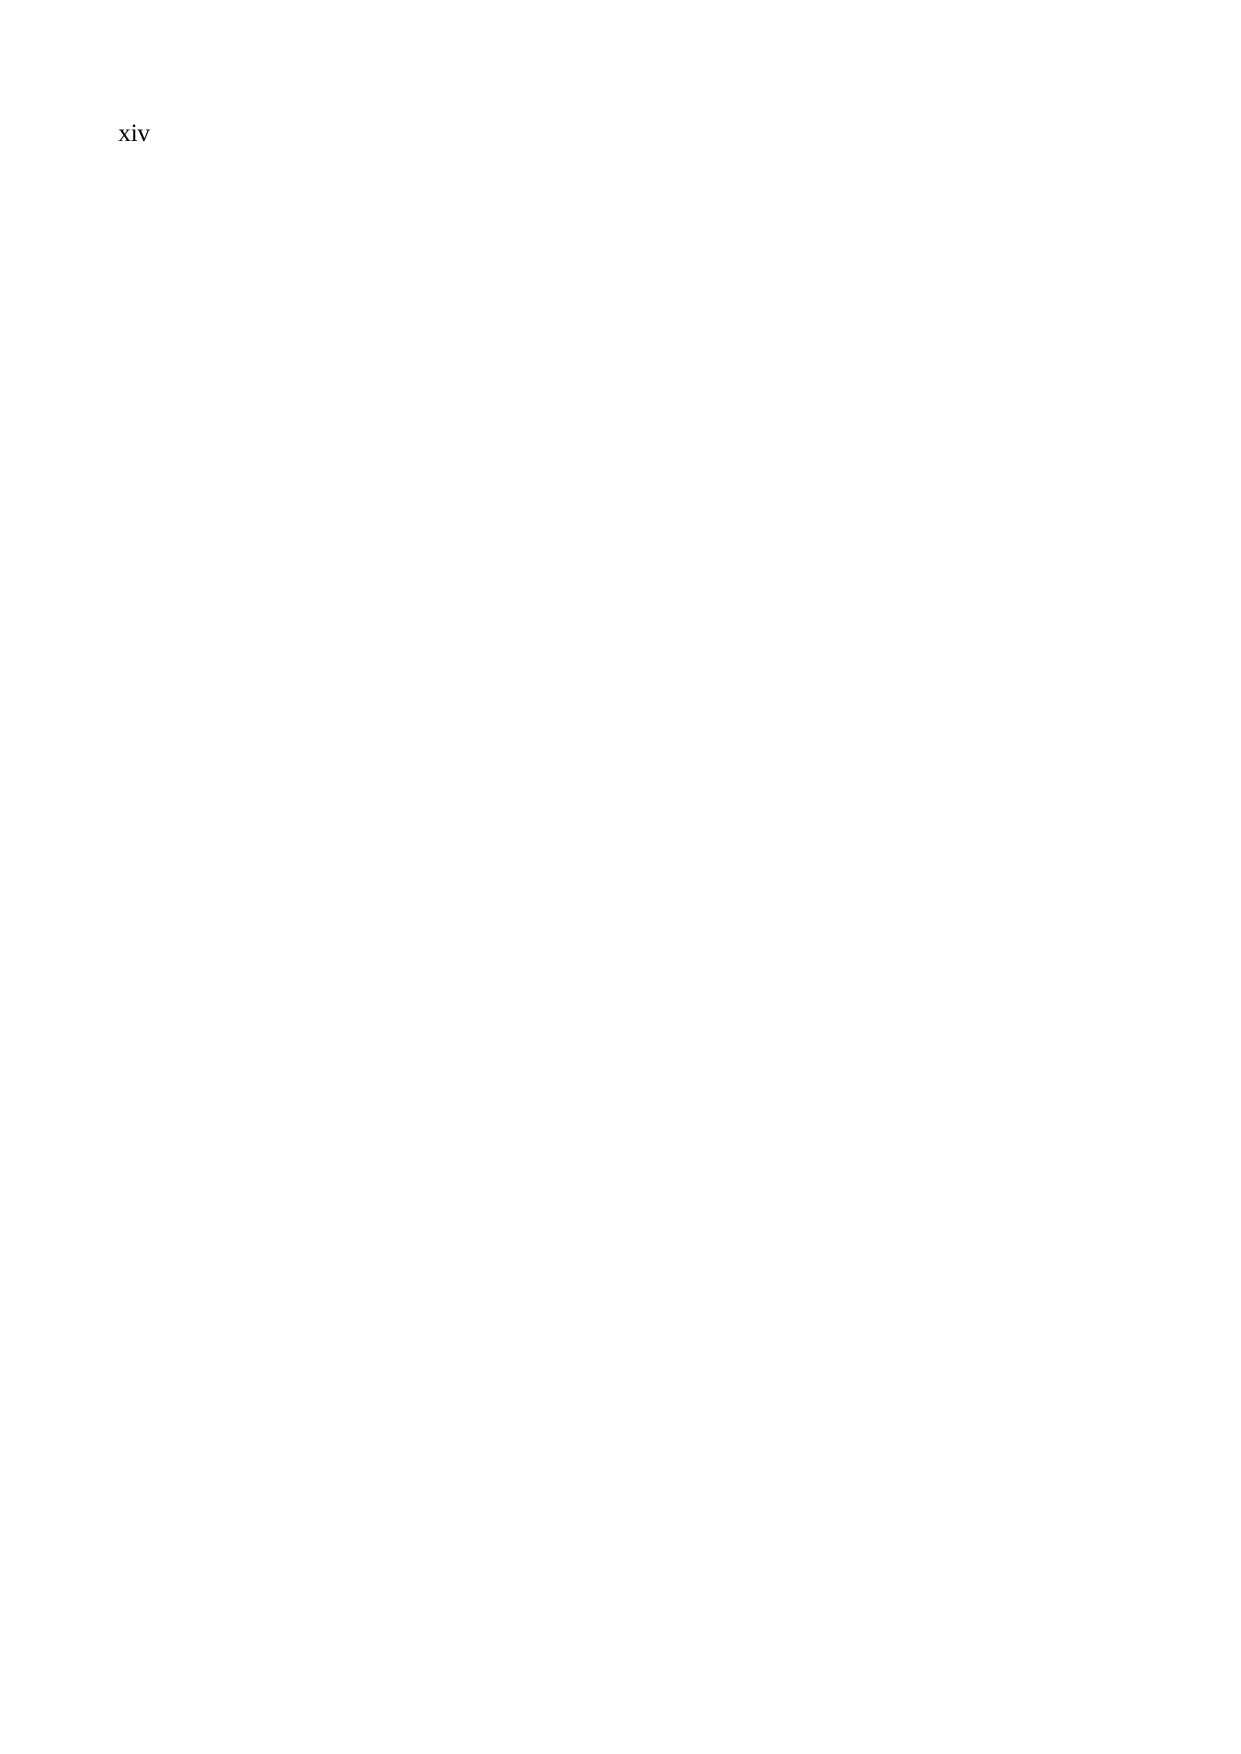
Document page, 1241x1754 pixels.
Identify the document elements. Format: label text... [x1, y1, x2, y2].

text xiv [118, 118, 1033, 147]
